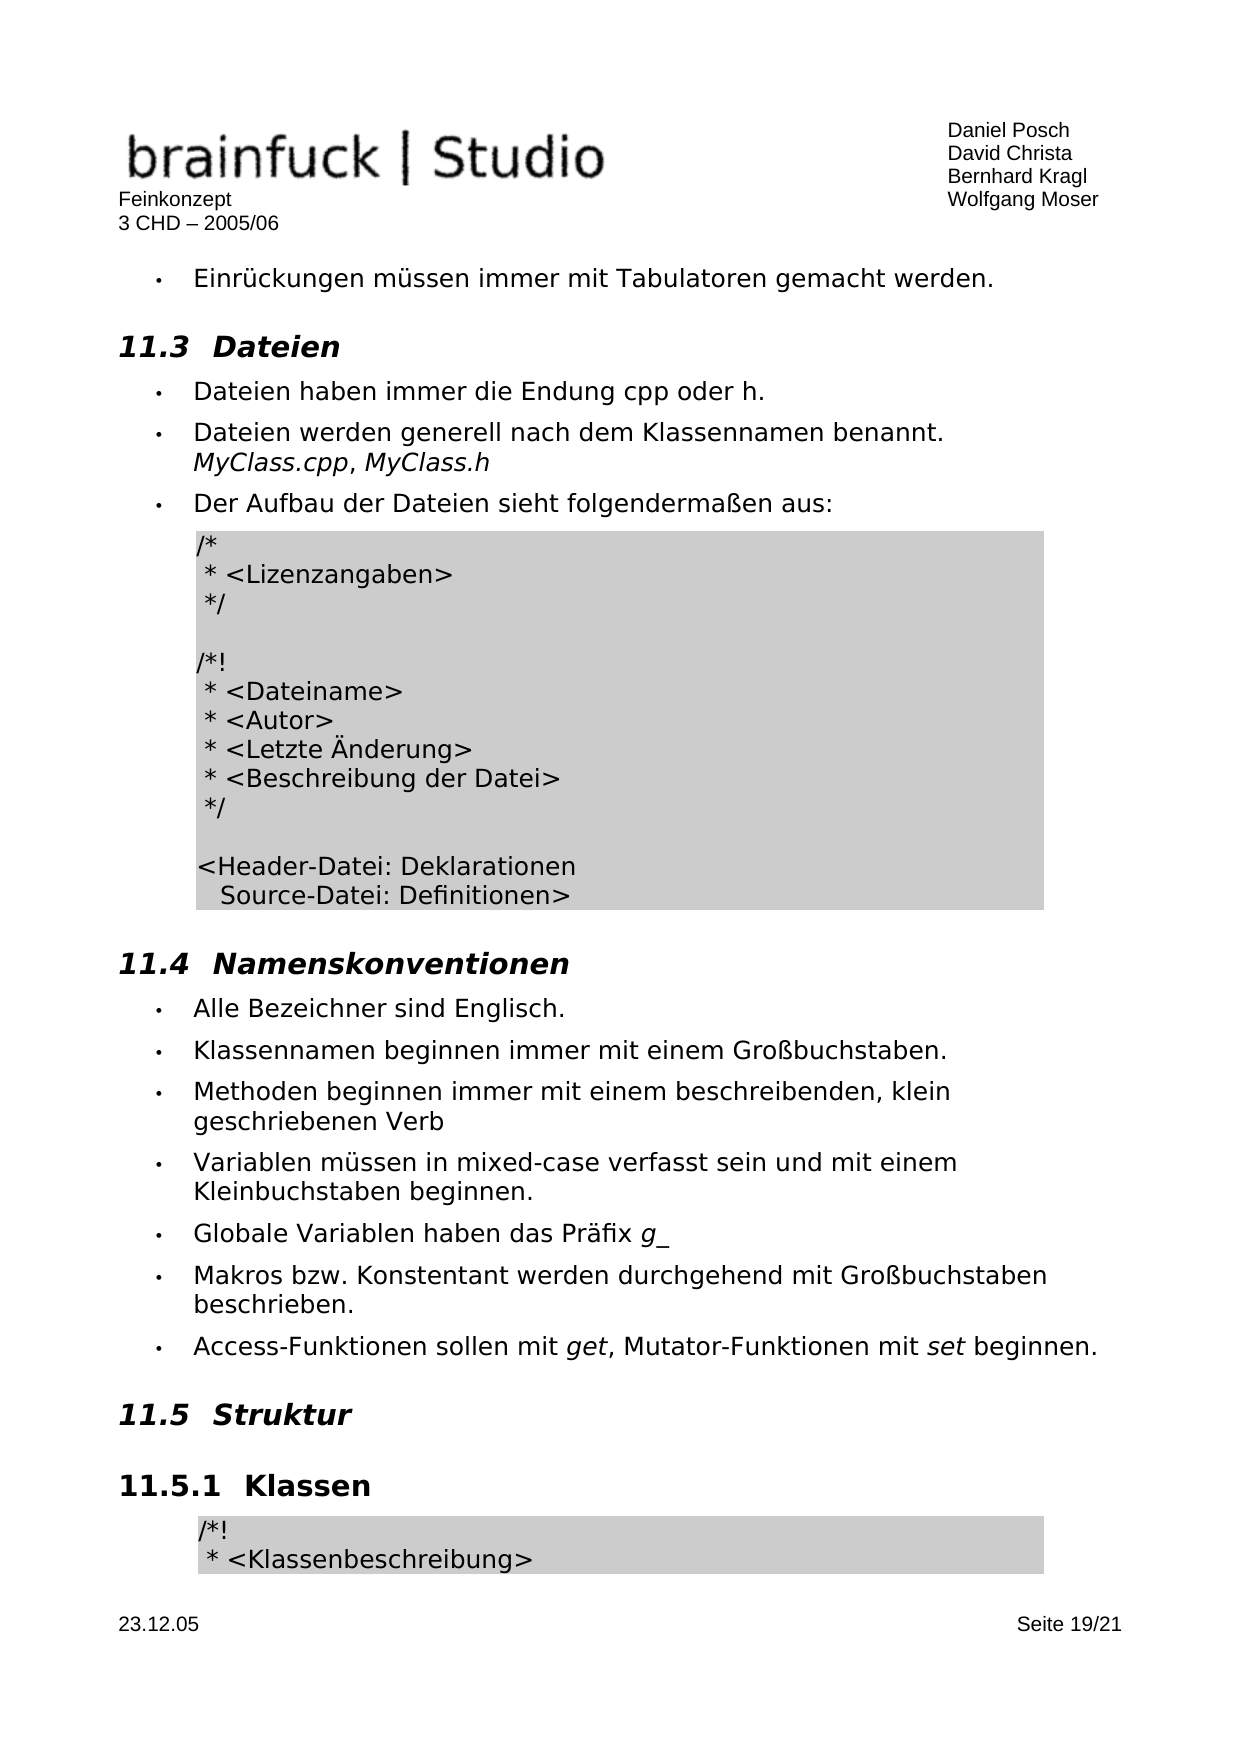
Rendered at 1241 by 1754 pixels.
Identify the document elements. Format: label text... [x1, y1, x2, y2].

list Access-Funktionen sollen mit get, Mutator-Funktionen mit set beginnen. [156, 1332, 1122, 1361]
list Variablen müssen in mixed-case verfasst sein und mit einem Kleinbuchstaben beginnen. [156, 1148, 1122, 1207]
list Einrückungen müssen immer mit Tabulatoren gemacht werden. [156, 264, 1122, 293]
text /*! * <Klassenbeschreibung> [198, 1516, 1044, 1574]
subtitle Namenskonventionen [118, 948, 1122, 982]
list Dateien haben immer die Endung cpp oder h. [156, 377, 1122, 406]
list Alle Bezeichner sind Englisch. [156, 994, 1122, 1023]
text /* * <Lizenzangaben> */ /*! * <Dateiname> * <Autor> * <Letzte Änderung> * <Beschreibung der Datei> */ <Header-Datei: Deklarationen Source-Datei: Definitionen> [196, 531, 1044, 910]
subtitle Dateien [118, 330, 1122, 364]
list Makros bzw. Konstentant werden durchgehend mit Großbuchstaben beschrieben. [156, 1261, 1122, 1319]
subtitle Struktur [118, 1398, 1122, 1432]
list Klassennamen beginnen immer mit einem Großbuchstaben. [156, 1036, 1122, 1065]
list Methoden beginnen immer mit einem beschreibenden, klein geschriebenen Verb [156, 1077, 1122, 1136]
subtitle Klassen [118, 1470, 1122, 1504]
picture [118, 118, 609, 187]
list Der Aufbau der Dateien sieht folgendermaßen aus: [156, 489, 1122, 518]
list Globale Variablen haben das Präfix g_ [156, 1219, 1122, 1248]
list Dateien werden generell nach dem Klassennamen benannt. MyClass.cpp, MyClass.h [156, 418, 1122, 477]
